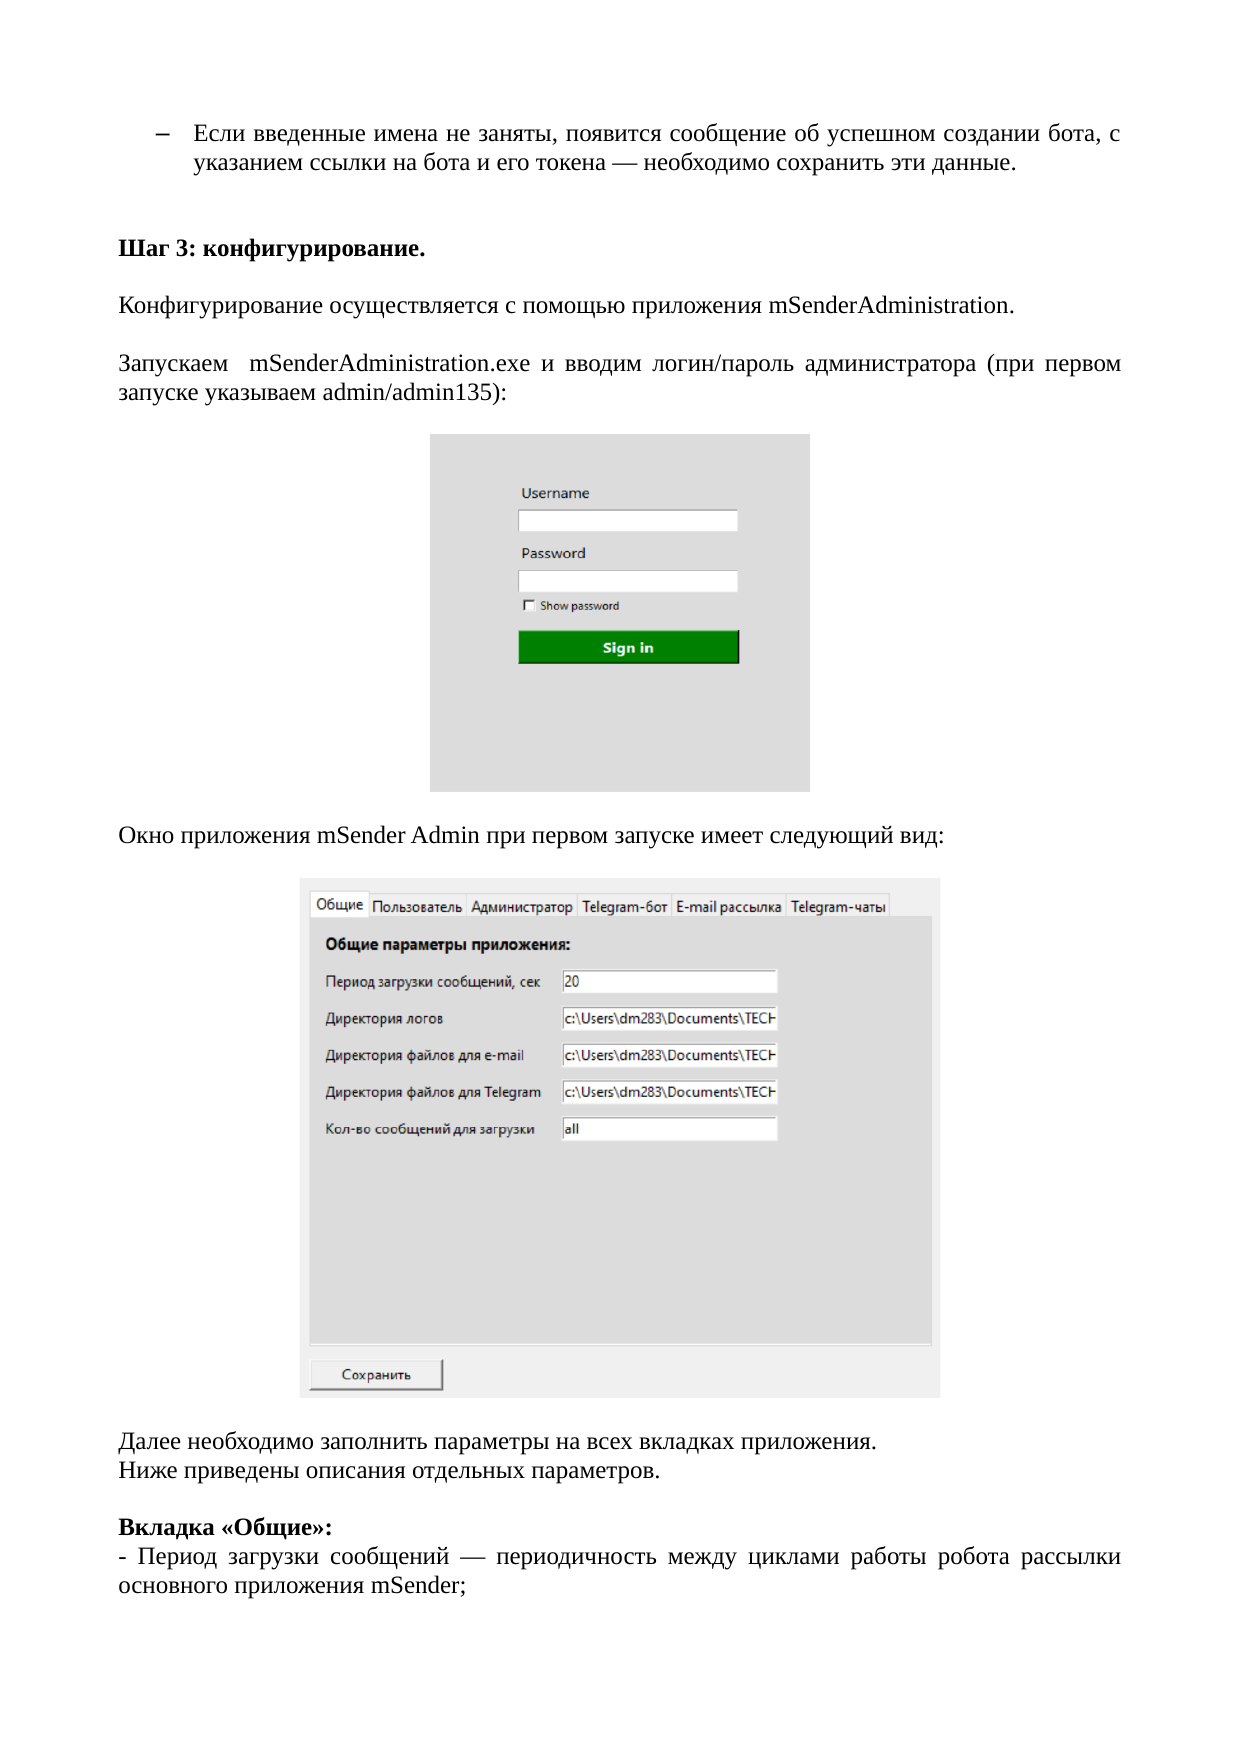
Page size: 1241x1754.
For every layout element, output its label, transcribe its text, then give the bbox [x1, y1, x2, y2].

text Ниже приведены описания отдельных параметров. [118, 1455, 1122, 1484]
text Шаг 3: конфигурирование. [118, 233, 1122, 262]
picture [299, 877, 941, 1398]
text Далее необходимо заполнить параметры на всех вкладках приложения. [118, 1426, 1122, 1455]
text Запускаем mSenderAdministration.exe и вводим логин/пароль администратора (при первом запуске указываем admin/admin135): [118, 348, 1122, 406]
text Вкладка «Общие»: [118, 1512, 1122, 1541]
list Если введенные имена не заняты, появится сообщение об успешном создании бота, с указанием ссылки на бота и его токена — необходимо сохранить эти данные. [156, 118, 1122, 176]
picture [429, 434, 811, 792]
text Окно приложения mSender Admin при первом запуске имеет следующий вид: [118, 820, 1122, 849]
text Конфигурирование осуществляется с помощью приложения mSenderAdministration. [118, 291, 1122, 319]
text - Период загрузки сообщений — периодичность между циклами работы робота рассылки основного приложения mSender; [118, 1541, 1122, 1599]
